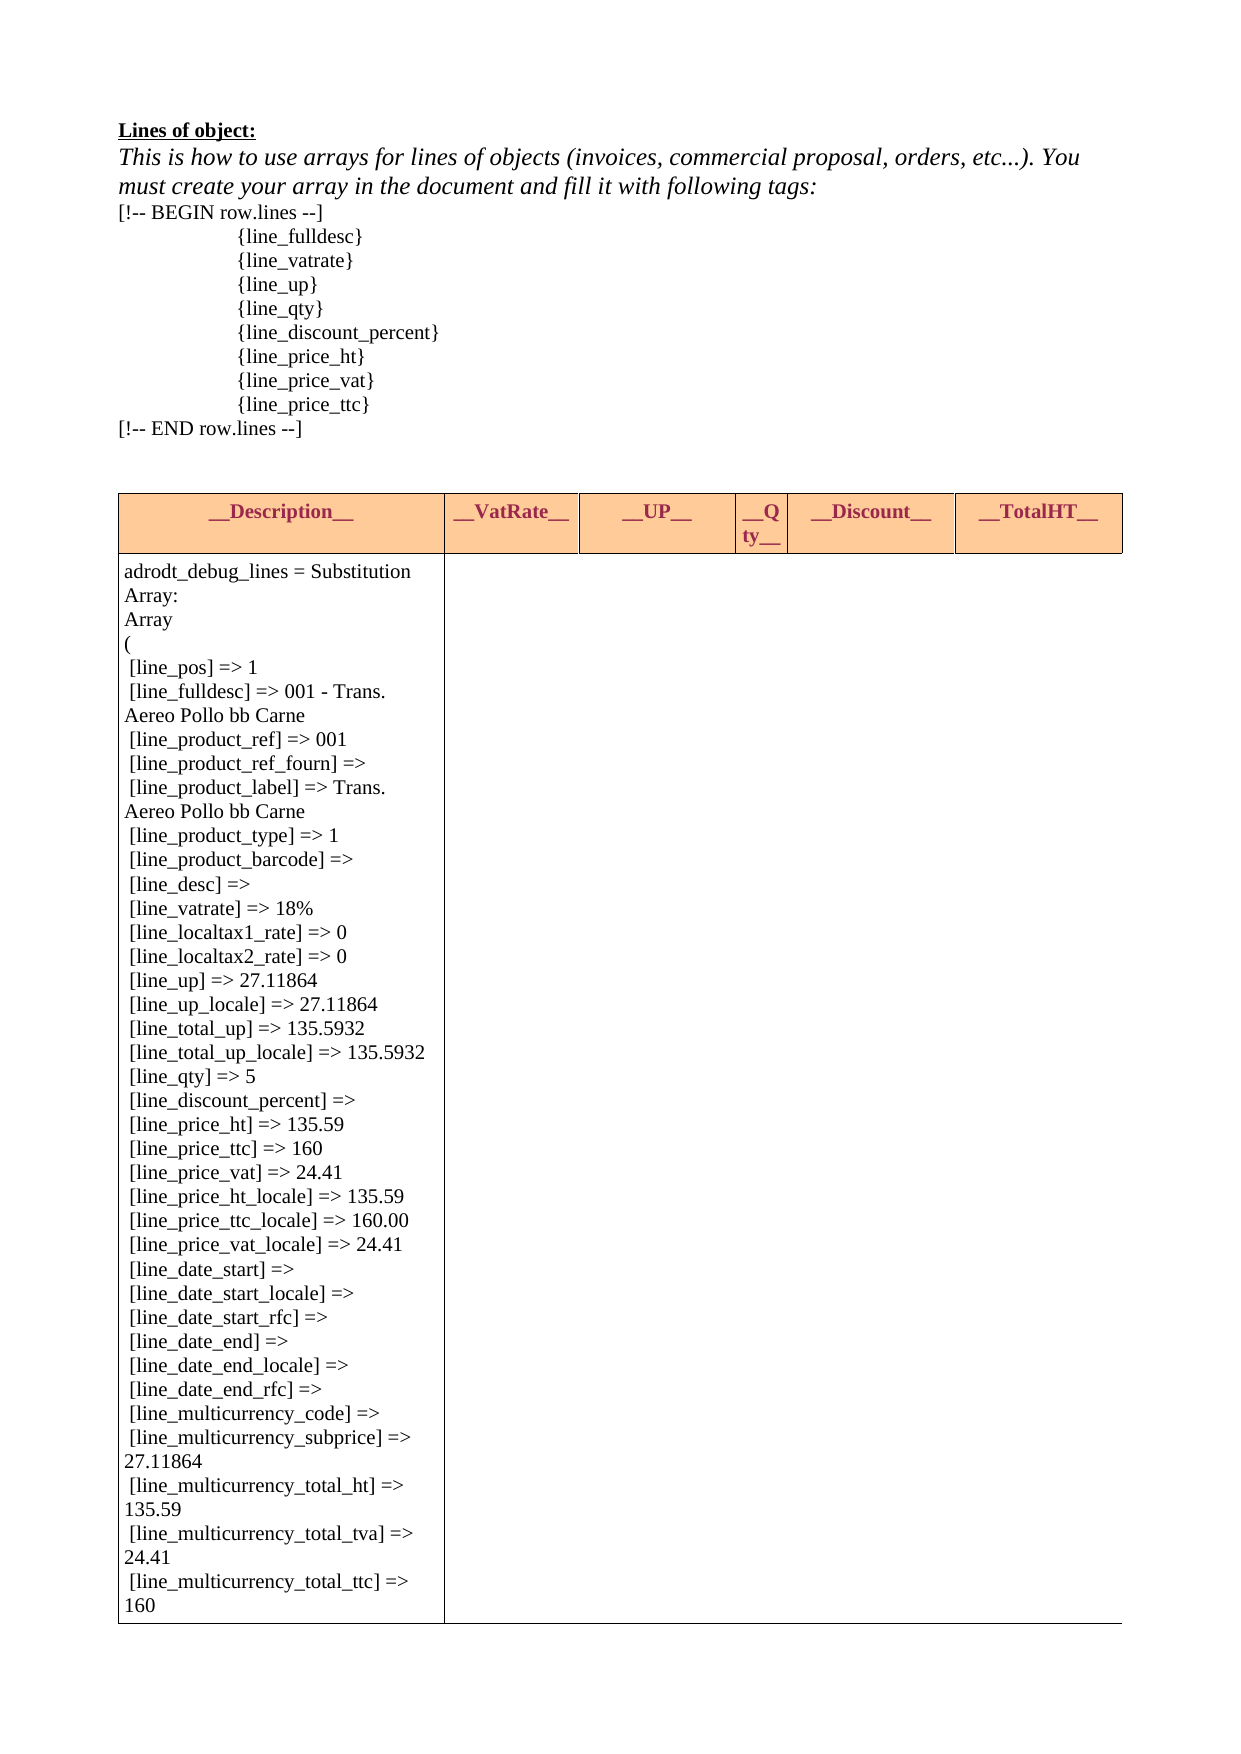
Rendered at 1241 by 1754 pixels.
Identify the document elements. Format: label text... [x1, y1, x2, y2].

text {line_qty} [118, 296, 1122, 320]
text {line_vatrate} [118, 248, 1122, 272]
table_header __TotalHT__ [956, 494, 1122, 553]
text [!-- END row.lines --] [118, 416, 1122, 440]
text {line_price_ttc} [118, 392, 1122, 416]
table_header __Qty__ [736, 494, 787, 553]
table_header __Description__ [119, 494, 444, 553]
text {line_price_ht} [118, 344, 1122, 368]
text [!-- BEGIN row.lines --] [118, 200, 1122, 224]
text {line_discount_percent} [118, 320, 1122, 344]
table_header __UP__ [580, 494, 735, 553]
text This is how to use arrays for lines of objects (invoices, commercial proposal, orders, etc...). You must create your array in the document and fill it with following tags: [118, 142, 1122, 200]
table_cell adrodt_debug_lines = Substitution Array: Array ( [line_pos] => 1 [line_fulldesc] => 001 - Trans. Aereo Pollo bb Carne [line_product_ref] => 001 [line_product_ref_fourn] => [line_product_label] => Trans. Aereo Pollo bb Carne [line_product_type] => 1 [line_product_barcode] => [line_desc] => [line_vatrate] => 18% [line_localtax1_rate] => 0 [line_localtax2_rate] => 0 [line_up] => 27.11864 [line_up_locale] => 27.11864 [line_total_up] => 135.5932 [line_total_up_locale] => 135.5932 [line_qty] => 5 [line_discount_percent] => [line_price_ht] => 135.59 [line_price_ttc] => 160 [line_price_vat] => 24.41 [line_price_ht_locale] => 135.59 [line_price_ttc_locale] => 160.00 [line_price_vat_locale] => 24.41 [line_date_start] => [line_date_start_locale] => [line_date_start_rfc] => [line_date_end] => [line_date_end_locale] => [line_date_end_rfc] => [line_multicurrency_code] => [line_multicurrency_subprice] => 27.11864 [line_multicurrency_total_ht] => 135.59 [line_multicurrency_total_tva] => 24.41 [line_multicurrency_total_ttc] => 160 [119, 554, 444, 1623]
text {line_fulldesc} [118, 224, 1122, 248]
table_header __VatRate__ [445, 494, 578, 553]
table_header __Discount__ [788, 494, 954, 553]
text {line_price_vat} [118, 368, 1122, 392]
text {line_up} [118, 272, 1122, 296]
text Lines of object: [118, 118, 1122, 142]
